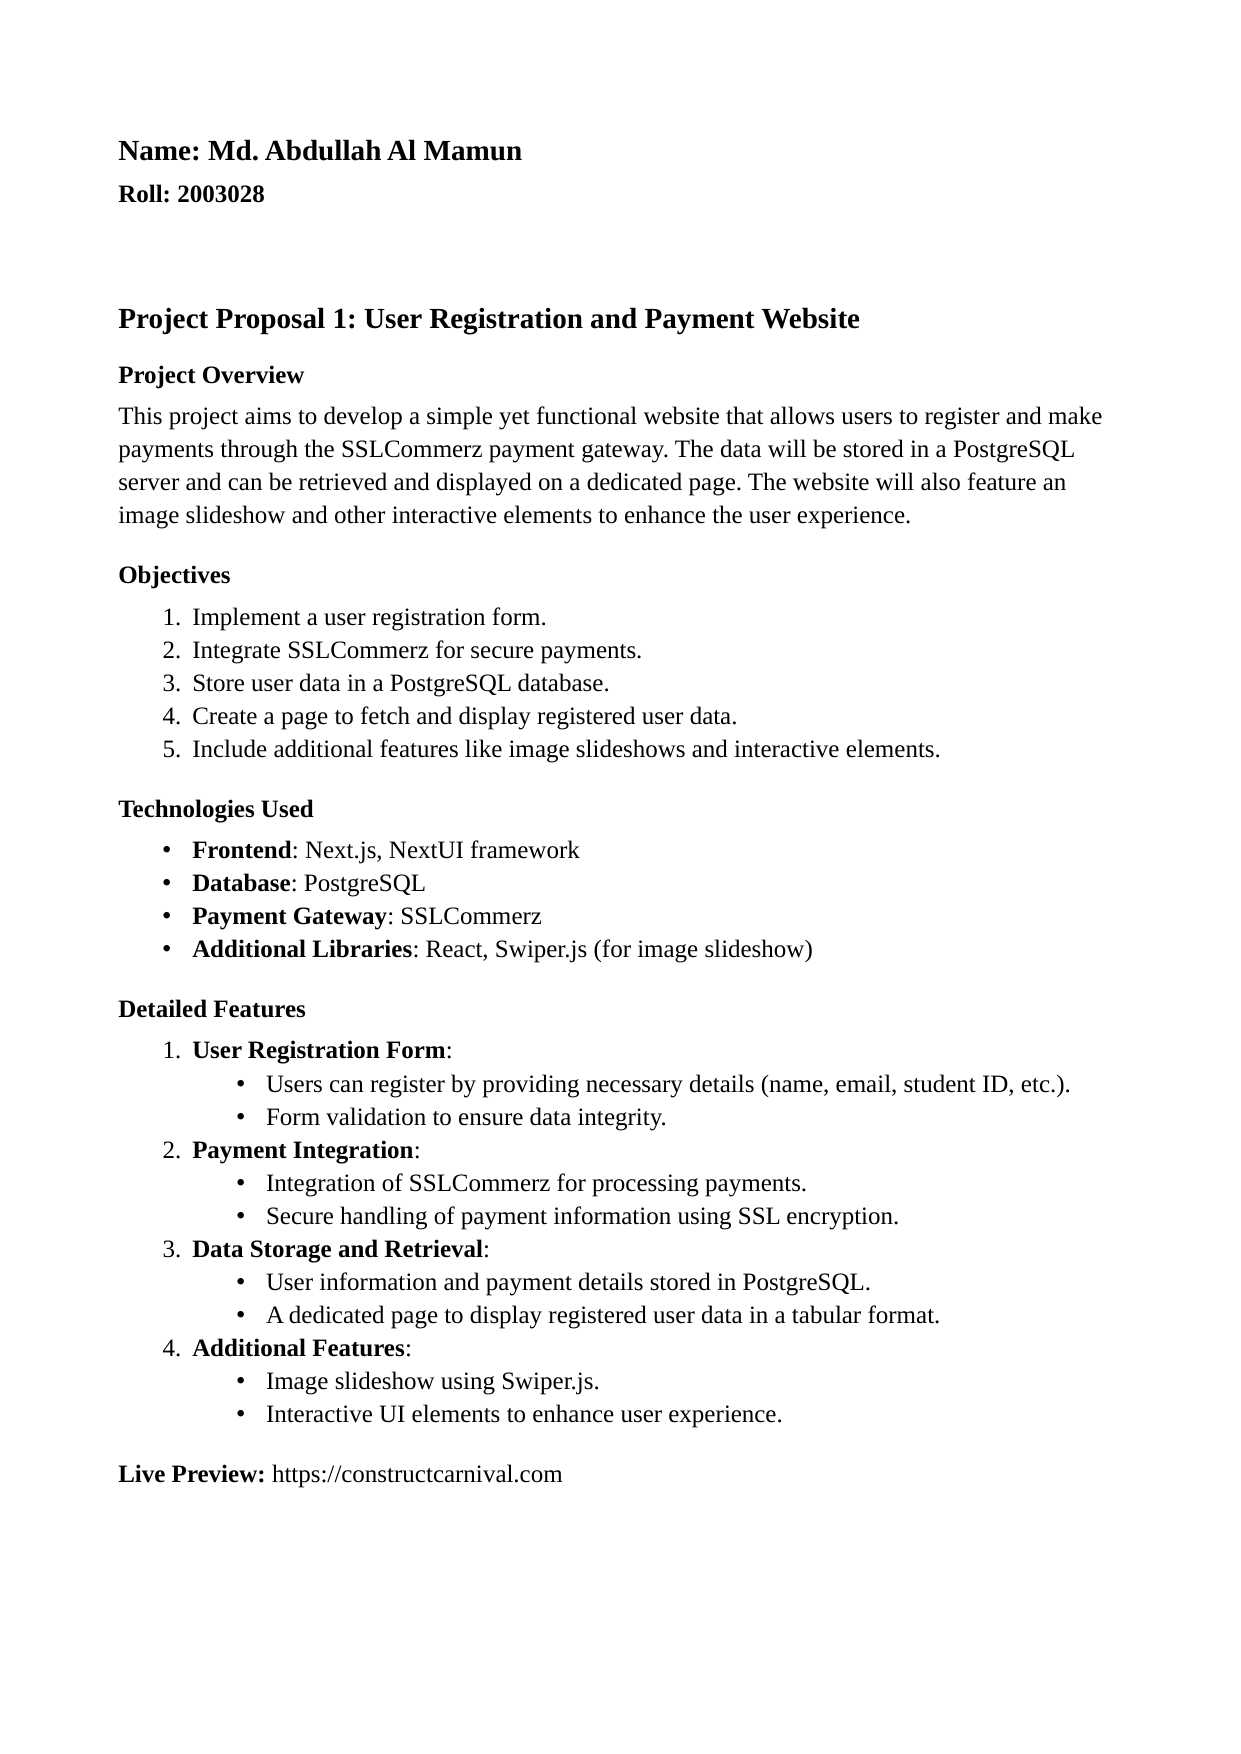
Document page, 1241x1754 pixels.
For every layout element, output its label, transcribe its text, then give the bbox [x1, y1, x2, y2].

subtitle Technologies Used [118, 794, 1122, 823]
list Payment Integration: [162, 1135, 1122, 1163]
subtitle Name: Md. Abdullah Al Mamun [118, 133, 1122, 166]
list Implement a user registration form. [162, 602, 1122, 631]
list User information and payment details stored in PostgreSQL. [236, 1267, 1122, 1296]
list User Registration Form: [162, 1036, 1122, 1064]
list Form validation to ensure data integrity. [236, 1102, 1122, 1130]
list Store user data in a PostgreSQL database. [162, 668, 1122, 697]
list Include additional features like image slideshows and interactive elements. [162, 734, 1122, 763]
list Image slideshow using Swiper.js. [236, 1366, 1122, 1394]
subtitle Detailed Features [118, 994, 1122, 1023]
subtitle Live Preview: https://constructcarnival.com [118, 1459, 1122, 1488]
list Integrate SSLCommerz for secure payments. [162, 635, 1122, 663]
list Data Storage and Retrieval: [162, 1234, 1122, 1262]
list Users can register by providing necessary details (name, email, student ID, etc.). [236, 1069, 1122, 1097]
list Additional Features: [162, 1333, 1122, 1362]
list Secure handling of payment information using SSL encryption. [236, 1201, 1122, 1229]
list Additional Libraries: React, Swiper.js (for image slideshow) [162, 934, 1122, 963]
subtitle Project Proposal 1: User Registration and Payment Website [118, 302, 1122, 335]
text This project aims to develop a simple yet functional website that allows users to register and make payments through the SSLCommerz payment gateway. The data will be stored in a PostgreSQL server and can be retrieved and displayed on a dedicated page. The website will also feature an image slideshow and other interactive elements to enhance the user experience. [118, 401, 1122, 529]
list Create a page to fetch and display registered user data. [162, 701, 1122, 729]
subtitle Project Overview [118, 360, 1122, 389]
subtitle Objectives [118, 561, 1122, 589]
list Payment Gateway: SSLCommerz [162, 901, 1122, 930]
list Integration of SSLCommerz for processing payments. [236, 1168, 1122, 1196]
list Interactive UI elements to enhance user experience. [236, 1399, 1122, 1428]
text Roll: 2003028 [118, 179, 1122, 207]
list Frontend: Next.js, NextUI framework [162, 835, 1122, 864]
list Database: PostgreSQL [162, 868, 1122, 897]
list A dedicated page to display registered user data in a tabular format. [236, 1300, 1122, 1328]
